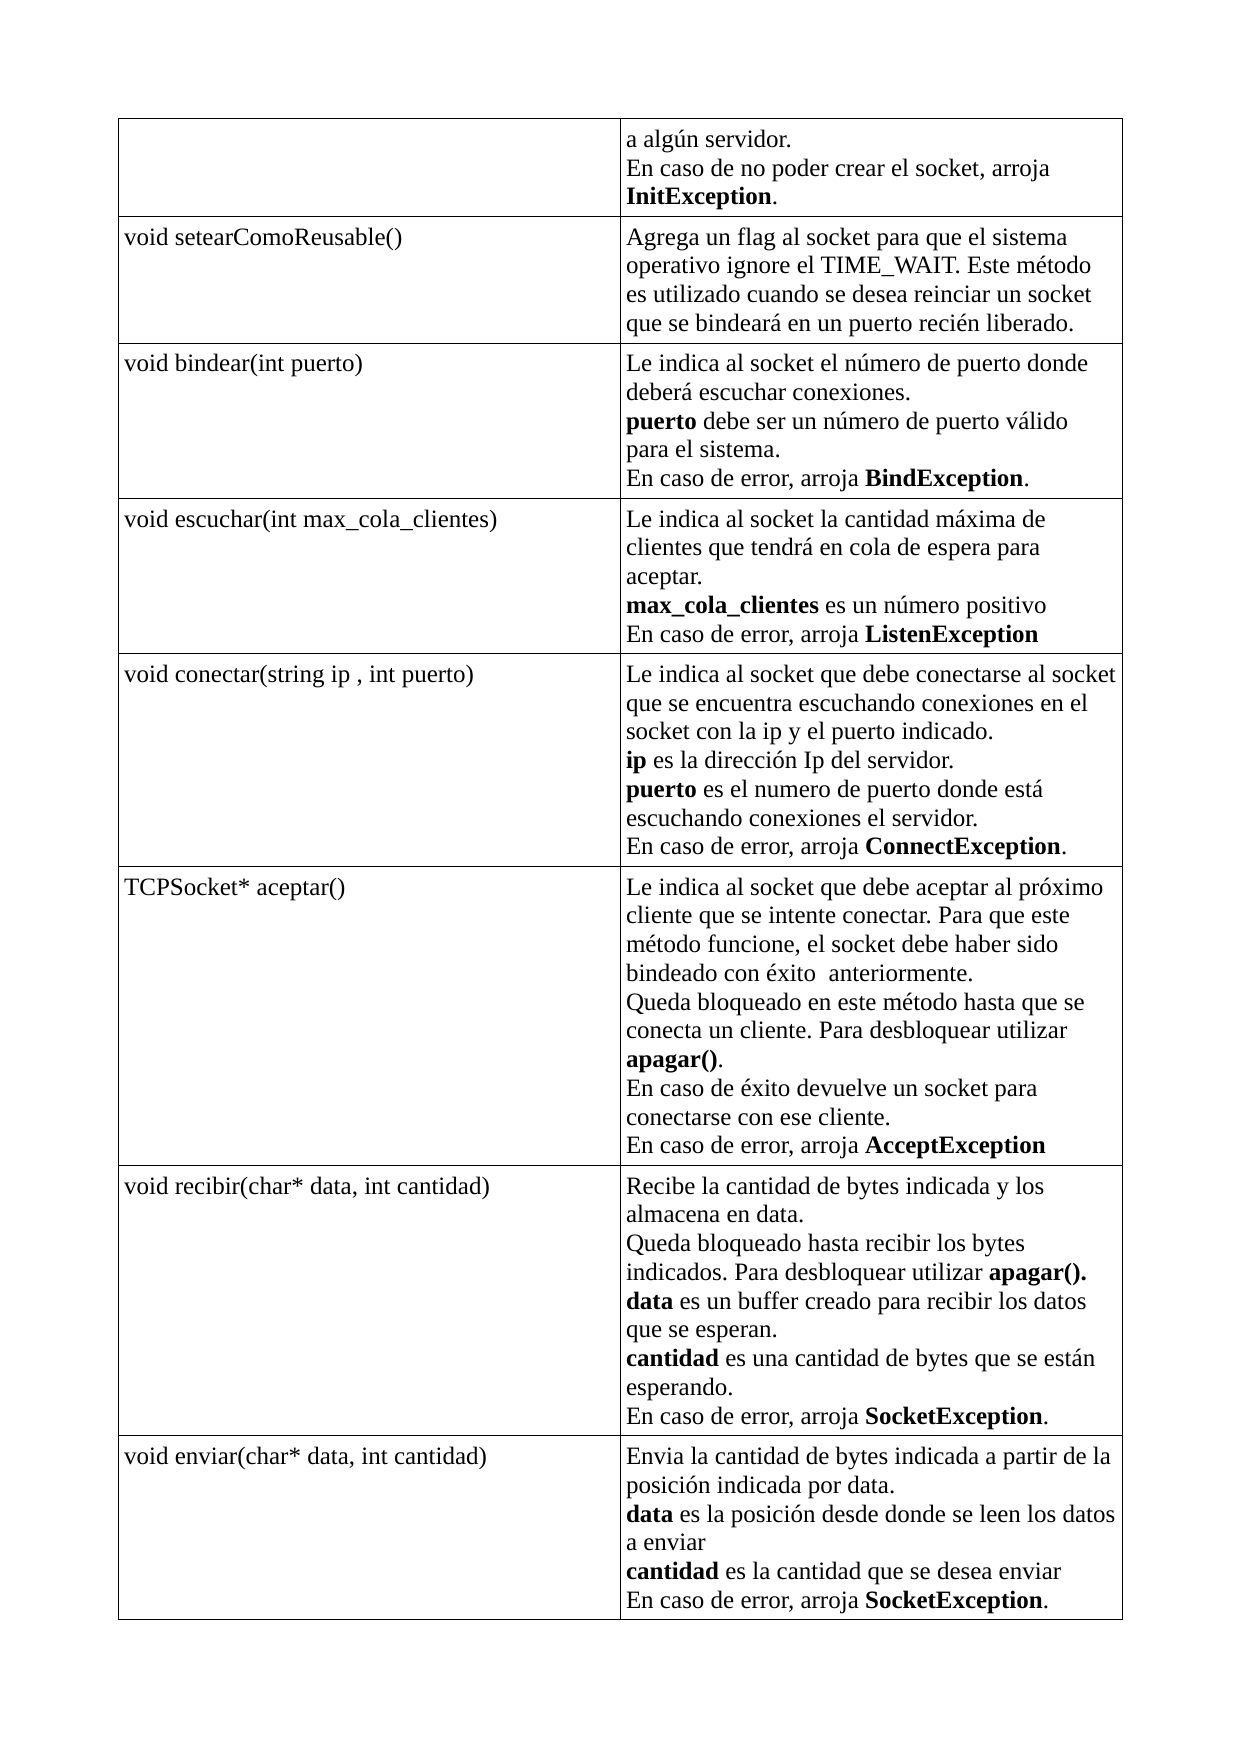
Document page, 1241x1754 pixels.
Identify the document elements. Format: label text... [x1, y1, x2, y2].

table_cell Envia la cantidad de bytes indicada a partir de la posición indicada por data. data es la posición desde donde se leen los datos a enviar cantidad es la cantidad que se desea enviar En caso de error, arroja SocketException. [621, 1436, 1122, 1619]
table_cell void bindear(int puerto) [119, 344, 620, 498]
table_header [119, 119, 620, 216]
table_cell TCPSocket* aceptar() [119, 867, 620, 1165]
table_cell Le indica al socket que debe aceptar al próximo cliente que se intente conectar. Para que este método funcione, el socket debe haber sido bindeado con éxito anteriormente. Queda bloqueado en este método hasta que se conecta un cliente. Para desbloquear utilizar apagar(). En caso de éxito devuelve un socket para conectarse con ese cliente. En caso de error, arroja AcceptException [621, 867, 1122, 1165]
table_cell void setearComoReusable() [119, 217, 620, 342]
table_cell Agrega un flag al socket para que el sistema operativo ignore el TIME_WAIT. Este método es utilizado cuando se desea reinciar un socket que se bindeará en un puerto recién liberado. [621, 217, 1122, 342]
table_cell Recibe la cantidad de bytes indicada y los almacena en data. Queda bloqueado hasta recibir los bytes indicados. Para desbloquear utilizar apagar(). data es un buffer creado para recibir los datos que se esperan. cantidad es una cantidad de bytes que se están esperando. En caso de error, arroja SocketException. [621, 1166, 1122, 1435]
table_cell void enviar(char* data, int cantidad) [119, 1436, 620, 1619]
table_cell void recibir(char* data, int cantidad) [119, 1166, 620, 1435]
table_cell void conectar(string ip , int puerto) [119, 654, 620, 866]
table_cell Le indica al socket el número de puerto donde deberá escuchar conexiones. puerto debe ser un número de puerto válido para el sistema. En caso de error, arroja BindException. [621, 344, 1122, 498]
table_cell Le indica al socket que debe conectarse al socket que se encuentra escuchando conexiones en el socket con la ip y el puerto indicado. ip es la dirección Ip del servidor. puerto es el numero de puerto donde está escuchando conexiones el servidor. En caso de error, arroja ConnectException. [621, 654, 1122, 866]
table_header a algún servidor. En caso de no poder crear el socket, arroja InitException. [621, 119, 1122, 216]
table_cell Le indica al socket la cantidad máxima de clientes que tendrá en cola de espera para aceptar. max_cola_clientes es un número positivo En caso de error, arroja ListenException [621, 499, 1122, 653]
table_cell void escuchar(int max_cola_clientes) [119, 499, 620, 653]
